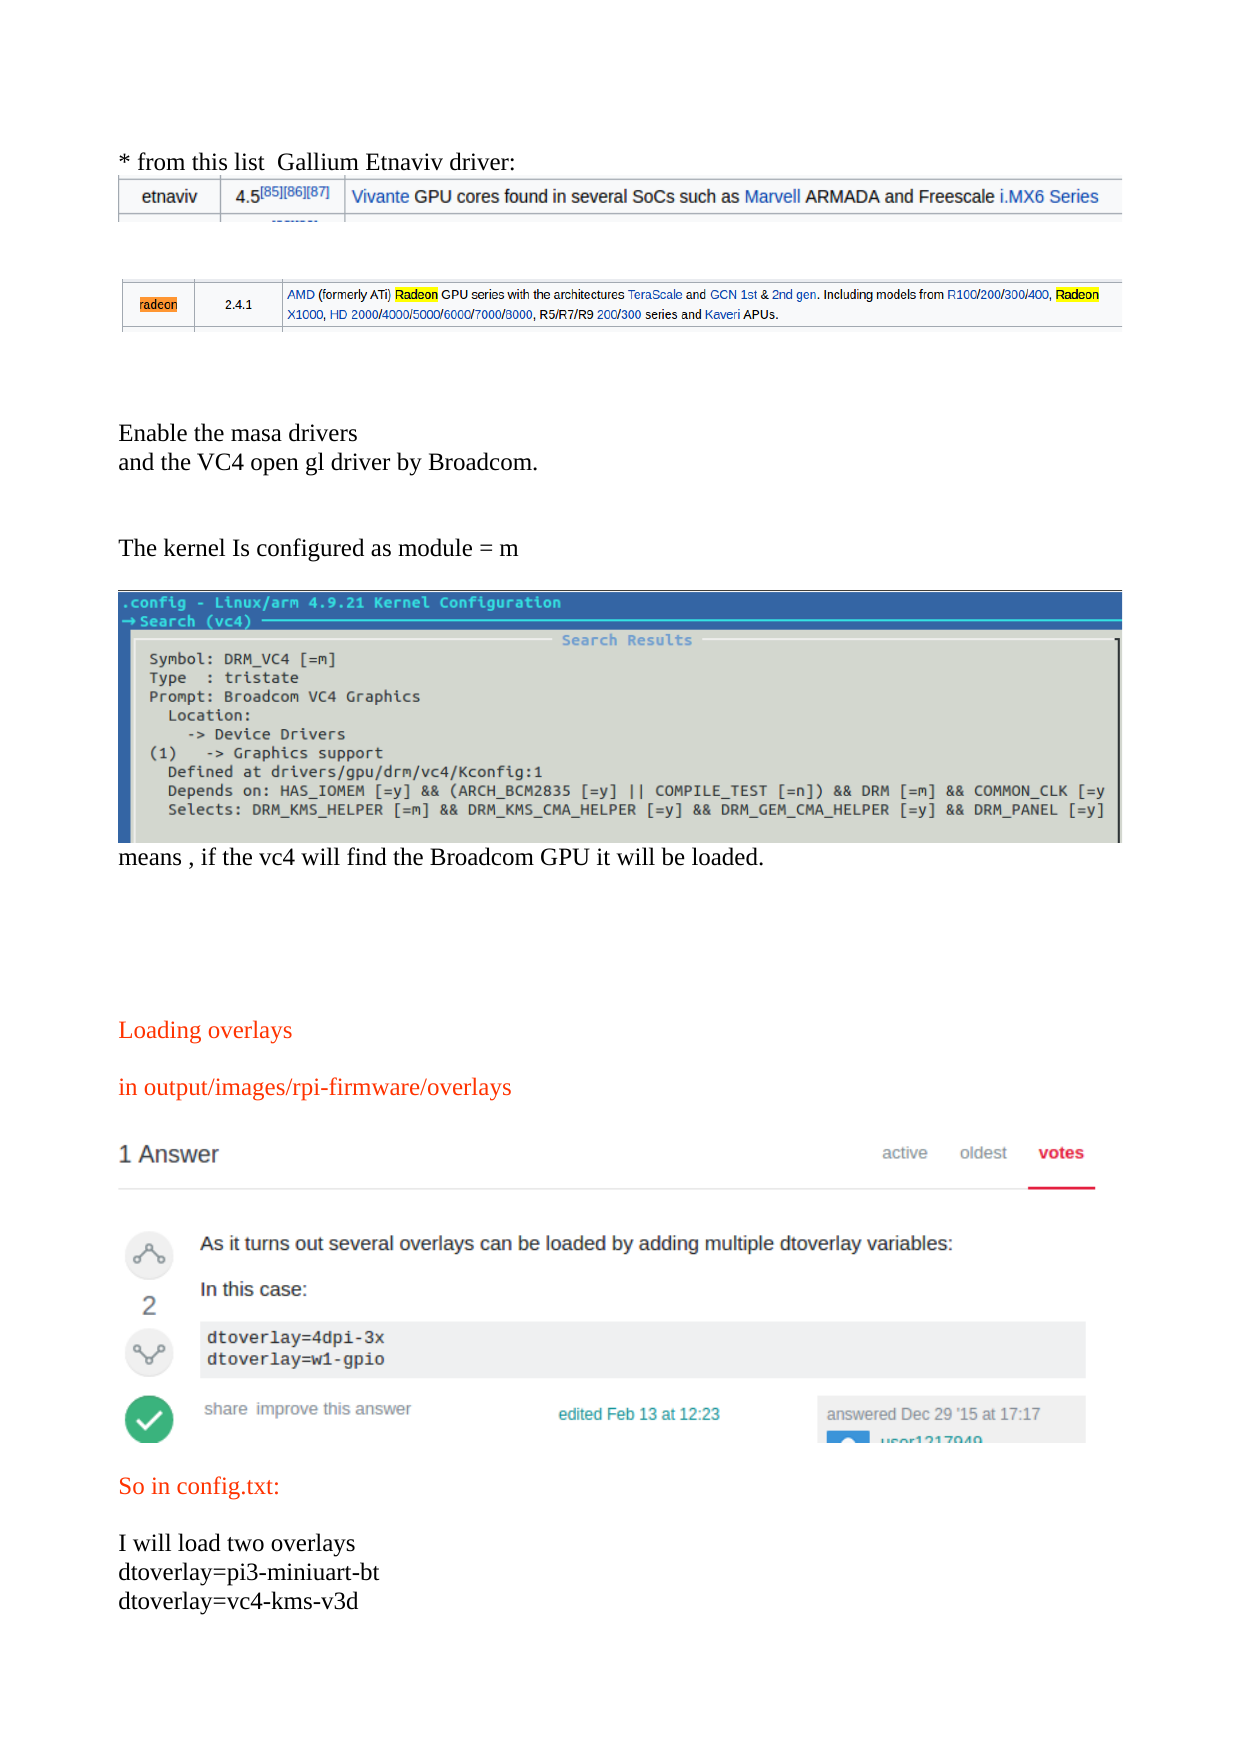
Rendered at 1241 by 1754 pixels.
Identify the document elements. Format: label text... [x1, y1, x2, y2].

text The kernel Is configured as module = m [118, 533, 1122, 562]
picture [118, 175, 1123, 222]
text dtoverlay=vc4-kms-v3d [118, 1586, 1122, 1615]
text in output/images/rpi-firmware/overlays [118, 1072, 1122, 1101]
text So in config.txt: [118, 1471, 1122, 1500]
picture [118, 590, 1123, 843]
text dtoverlay=pi3-miniuart-bt [118, 1557, 1122, 1586]
text and the VC4 open gl driver by Broadcom. [118, 447, 1122, 476]
text Loading overlays [118, 1015, 1122, 1043]
text means , if the vc4 will find the Broadcom GPU it will be loaded. [118, 843, 1122, 871]
text * from this list Gallium Etnaviv driver: [118, 147, 1122, 175]
text I will load two overlays [118, 1528, 1122, 1557]
picture [93, 1126, 1098, 1443]
text Enable the masa drivers [118, 418, 1122, 447]
picture [118, 279, 1123, 332]
